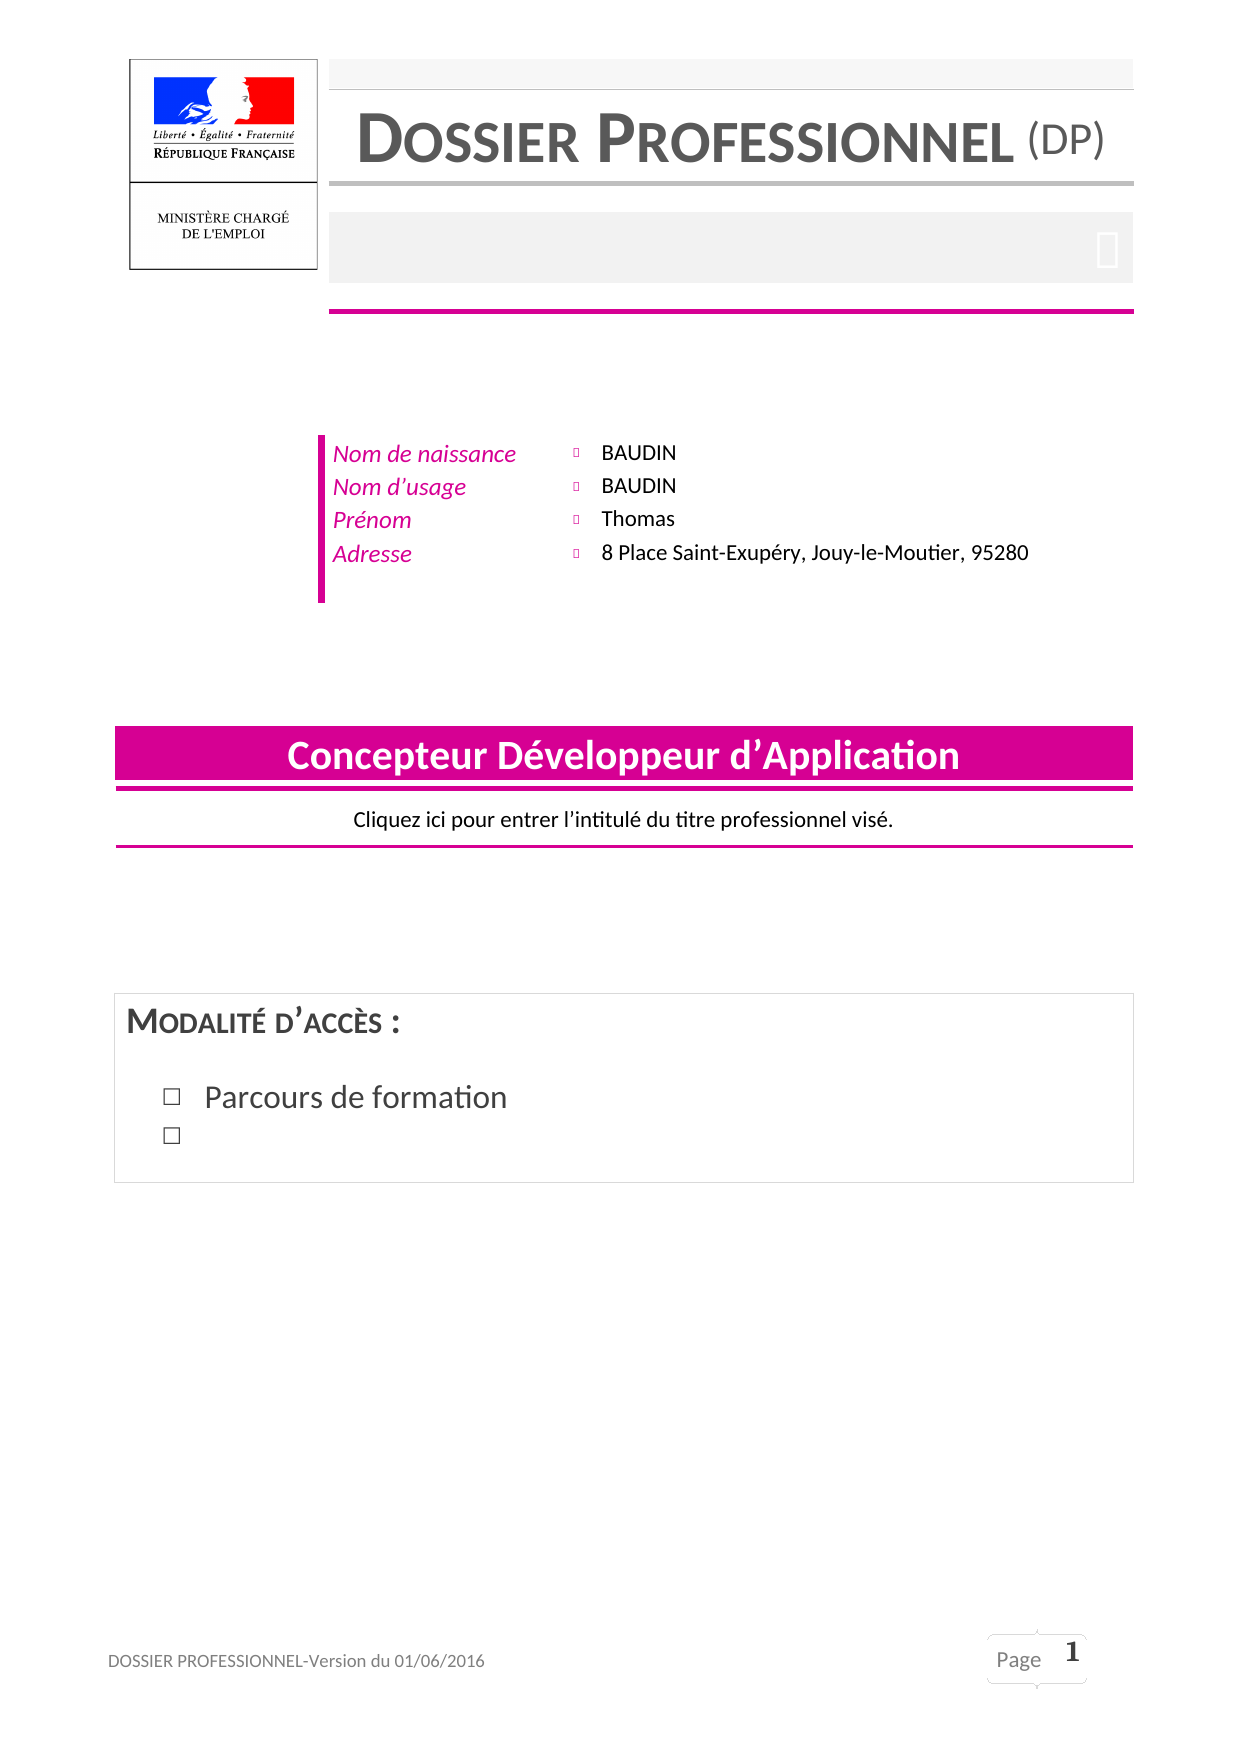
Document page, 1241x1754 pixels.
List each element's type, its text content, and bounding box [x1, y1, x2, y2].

table_cell [193, 1117, 1133, 1151]
table_cell Prénom [325, 502, 566, 535]
table_cell BAUDIN [590, 435, 1133, 468]
table_cell a [115, 780, 1133, 786]
table_cell 8 Place Saint-Exupéry, Jouy-le-Moutier, 95280 [590, 535, 1133, 603]
table_cell Modalité d’accès : [115, 994, 1133, 1042]
table_cell Parcours de formation [193, 1073, 1133, 1117]
table_cell  [566, 502, 590, 535]
table_cell ☐ [115, 1117, 193, 1151]
table_cell Thomas [590, 502, 1133, 535]
table_cell [566, 569, 590, 603]
table_cell [115, 846, 1133, 993]
table_cell  [566, 468, 590, 502]
table_cell [325, 569, 566, 603]
table_cell Adresse [325, 535, 566, 568]
table_cell [115, 1151, 1133, 1182]
table_cell Nom d’usage [325, 468, 566, 502]
table_cell Cliquez ici pour entrer l’intitulé du titre professionnel visé. [115, 787, 1133, 845]
picture [129, 59, 318, 270]
table_cell BAUDIN [590, 468, 1133, 502]
table_header [566, 404, 590, 435]
table_cell  [566, 535, 590, 568]
table_cell ☐ [115, 1073, 193, 1117]
table_header Concepteur Développeur d’Application [115, 726, 1133, 780]
table_cell [115, 1043, 1133, 1073]
table_cell  [566, 435, 590, 468]
table_cell Nom de naissance [325, 435, 566, 468]
table_header [321, 404, 566, 435]
table_header [590, 404, 1133, 435]
